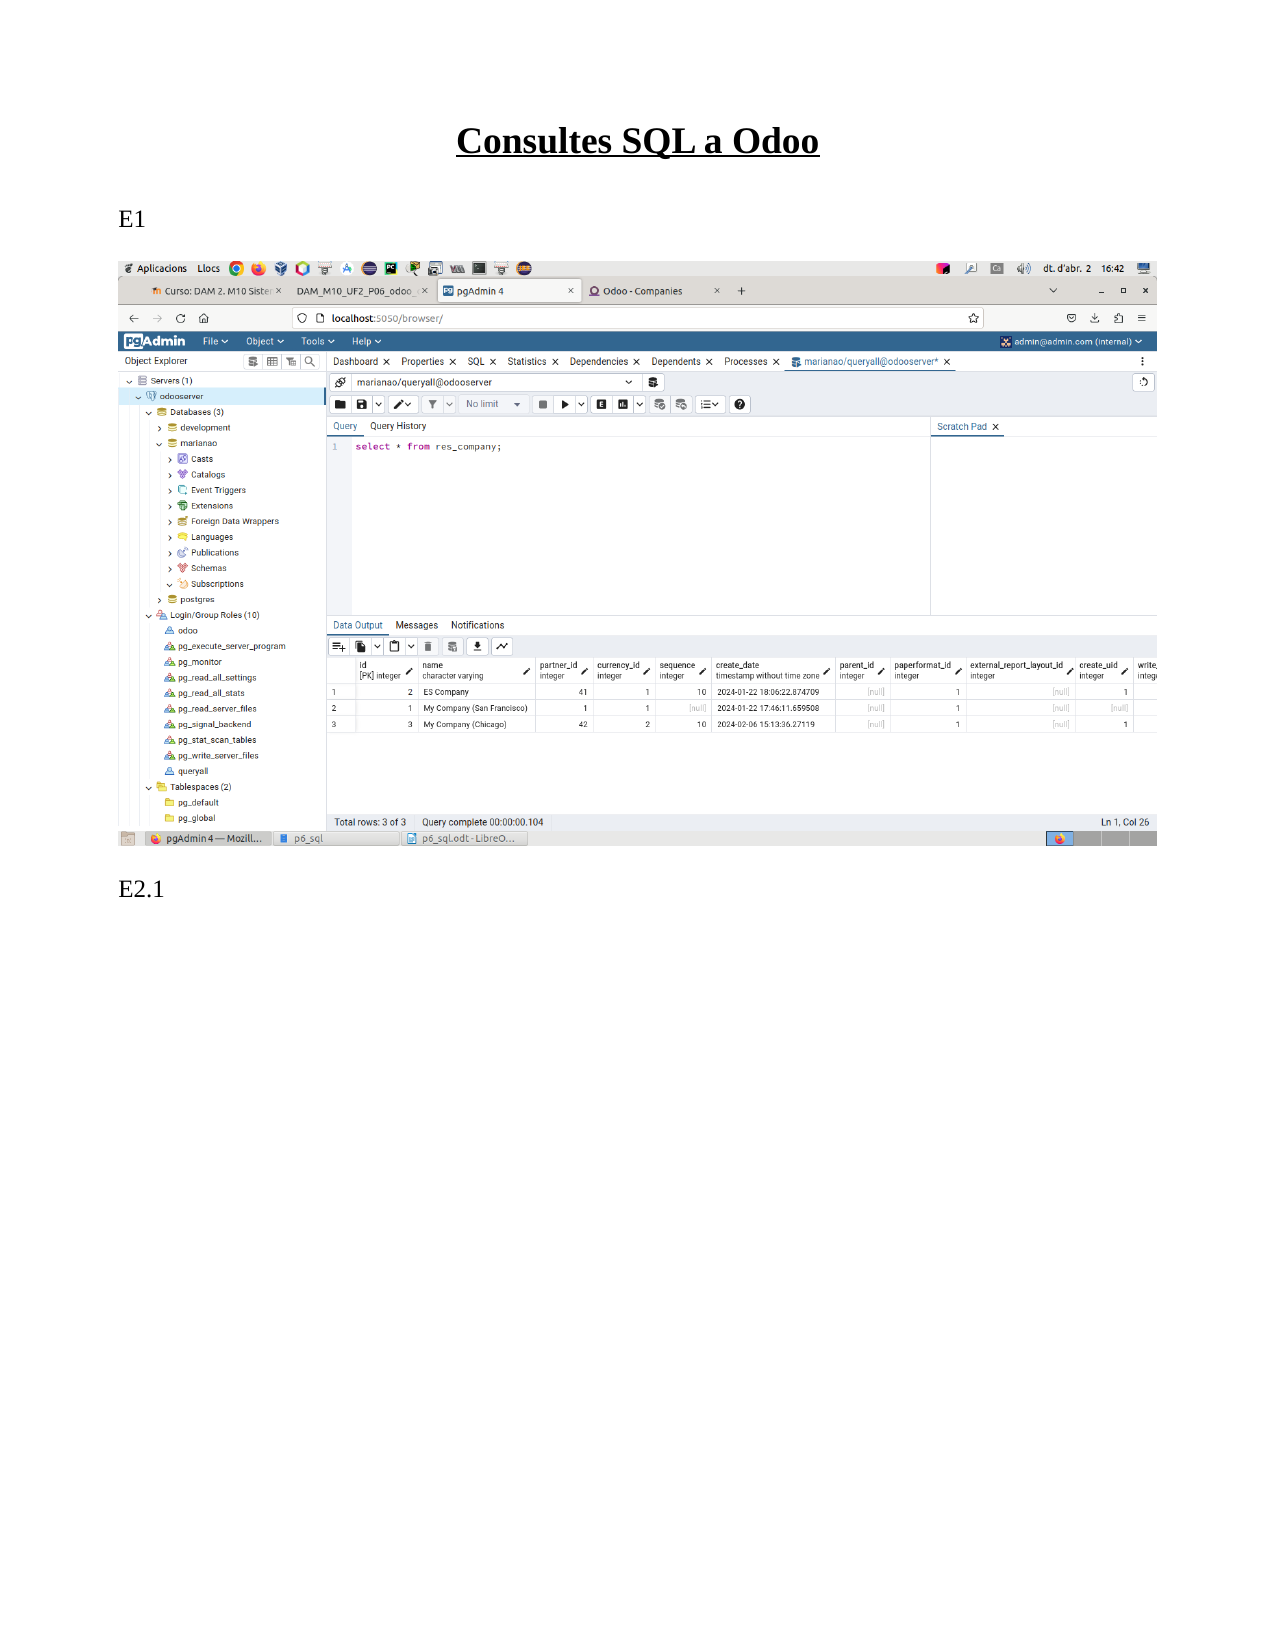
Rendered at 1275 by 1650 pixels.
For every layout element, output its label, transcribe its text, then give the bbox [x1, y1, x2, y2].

picture [118, 261, 1157, 846]
text Consultes SQL a Odoo [118, 118, 1157, 161]
text E2.1 [118, 874, 1157, 903]
text E1 [118, 204, 1157, 233]
